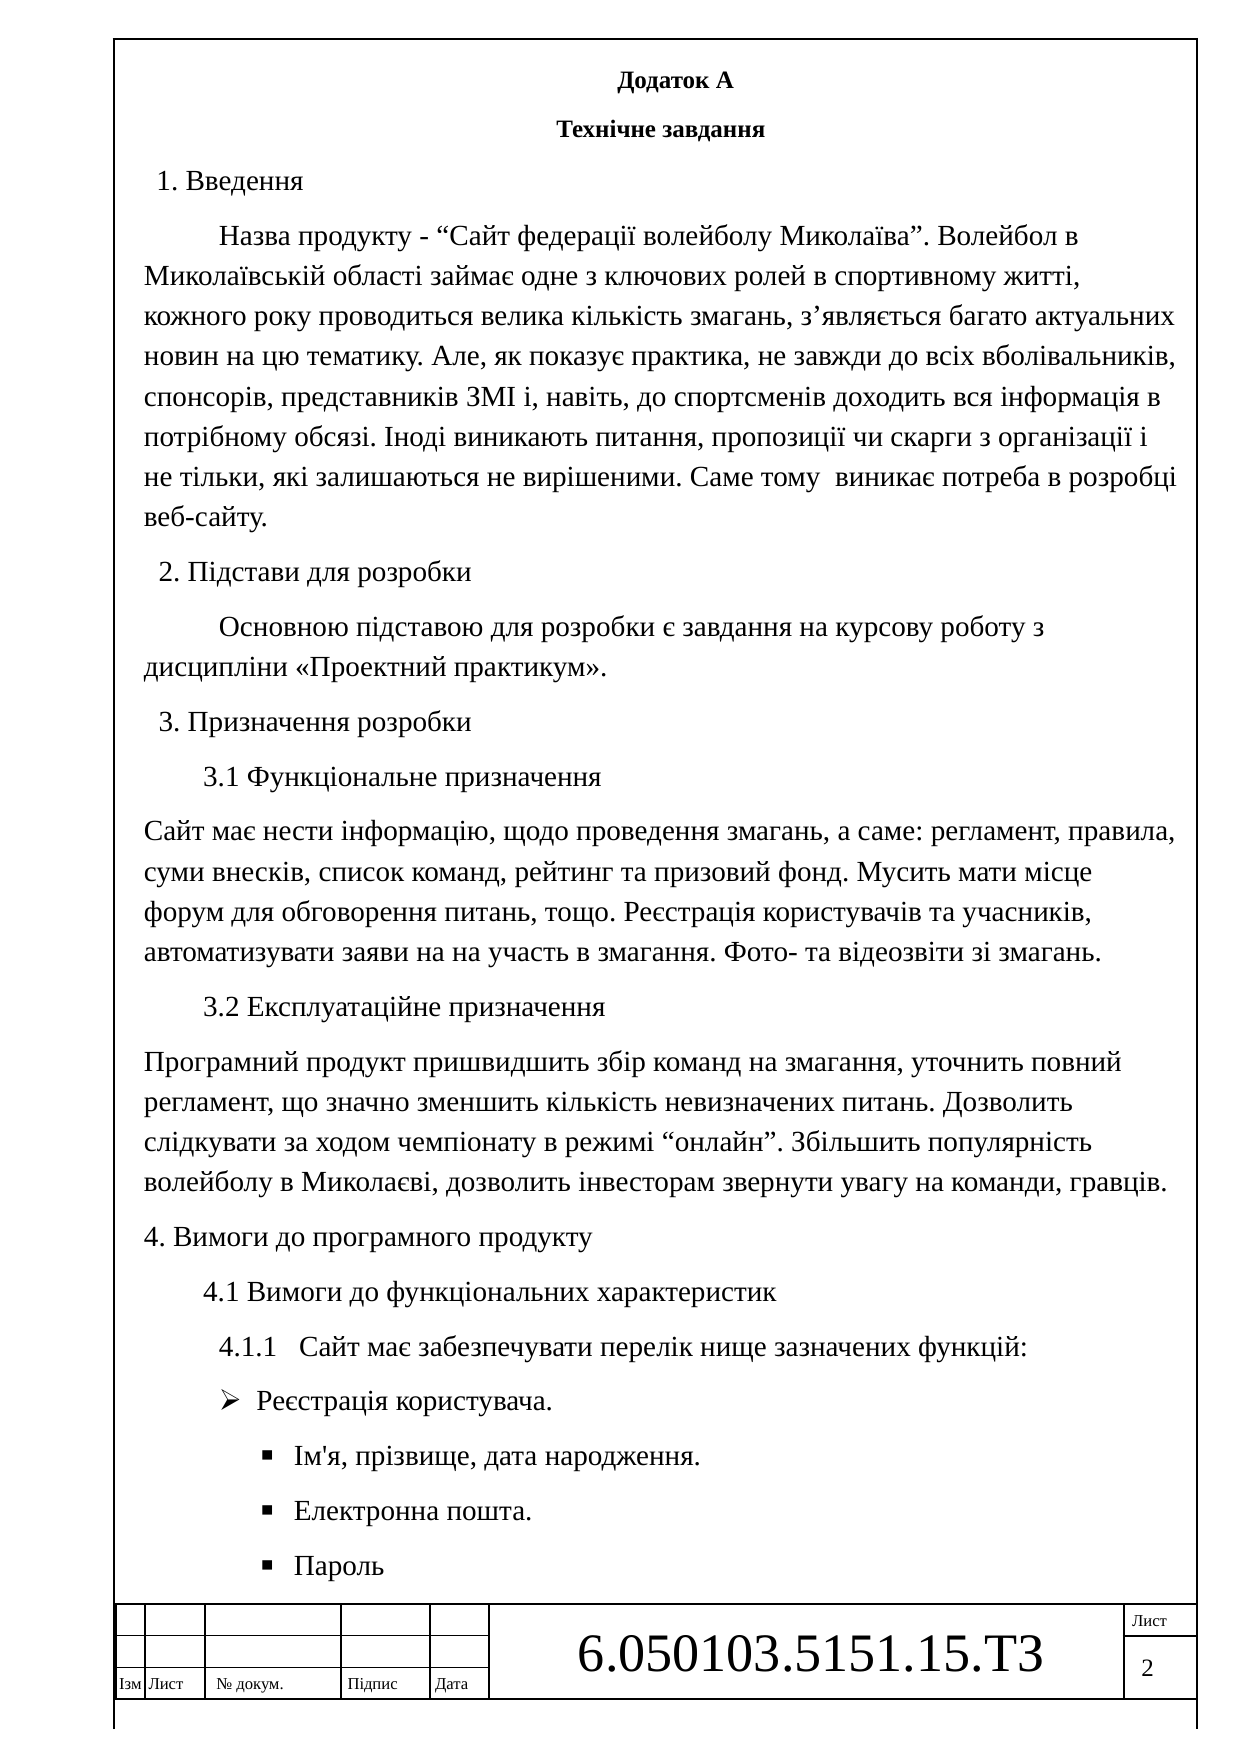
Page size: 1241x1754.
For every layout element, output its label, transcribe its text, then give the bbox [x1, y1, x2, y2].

list Електронна пошта. [256, 1493, 1178, 1527]
text 2. Підстави для розробки [144, 554, 1178, 588]
text 4. Вимоги до програмного продукту [144, 1219, 1178, 1253]
text Назва продукту - “Сайт федерації волейболу Миколаїва”. Волейбол в Миколаївській області займає одне з ключових ролей в спортивному житті, кожного року проводиться велика кількість змагань, з’являється багато актуальних новин на цю тематику. Але, як показує практика, не завжди до всіх вболівальників, спонсорів, представників ЗМІ і, навіть, до спортсменів доходить вся інформація в потрібному обсязі. Іноді виникають питання, пропозиції чи скарги з організації і не тільки, які залишаються не вирішеними. Саме тому виникає потреба в розробці веб-сайту. [144, 218, 1178, 533]
text 4.1.1 Сайт має забезпечувати перелік нище зазначених функцій: [144, 1329, 1178, 1362]
text Технічне завдання [144, 114, 1178, 143]
list Пароль [256, 1548, 1178, 1582]
text 3.2 Експлуатаційне призначення [203, 989, 1178, 1022]
text 3. Призначення розробки [144, 704, 1178, 737]
text 3.1 Функціональне призначення [203, 759, 1178, 792]
text Додаток А [173, 65, 1178, 94]
text Сайт має нести інформацію, щодо проведення змагань, а саме: регламент, правила, суми внесків, список команд, рейтинг та призовий фонд. Мусить мати місце форум для обговорення питань, тощо. Реєстрація користувачів та учасників, автоматизувати заяви на на участь в змагання. Фото- та відеозвіти зі змагань. [144, 813, 1178, 968]
list Реєстрація користувача. [219, 1383, 1178, 1417]
text 4.1 Вимоги до функціональних характеристик [203, 1274, 1178, 1307]
list Ім'я, прізвище, дата народження. [256, 1438, 1178, 1472]
text Основною підставою для розробки є завдання на курсову роботу з дисципліни «Проектний практикум». [144, 609, 1178, 683]
text 1. Введення [144, 163, 1178, 197]
text Програмний продукт пришвидшить збір команд на змагання, уточнить повний регламент, що значно зменшить кількість невизначених питань. Дозволить слідкувати за ходом чемпіонату в режимі “онлайн”. Збільшить популярність волейболу в Миколаєві, дозволить інвесторам звернути увагу на команди, гравців. [144, 1044, 1178, 1198]
